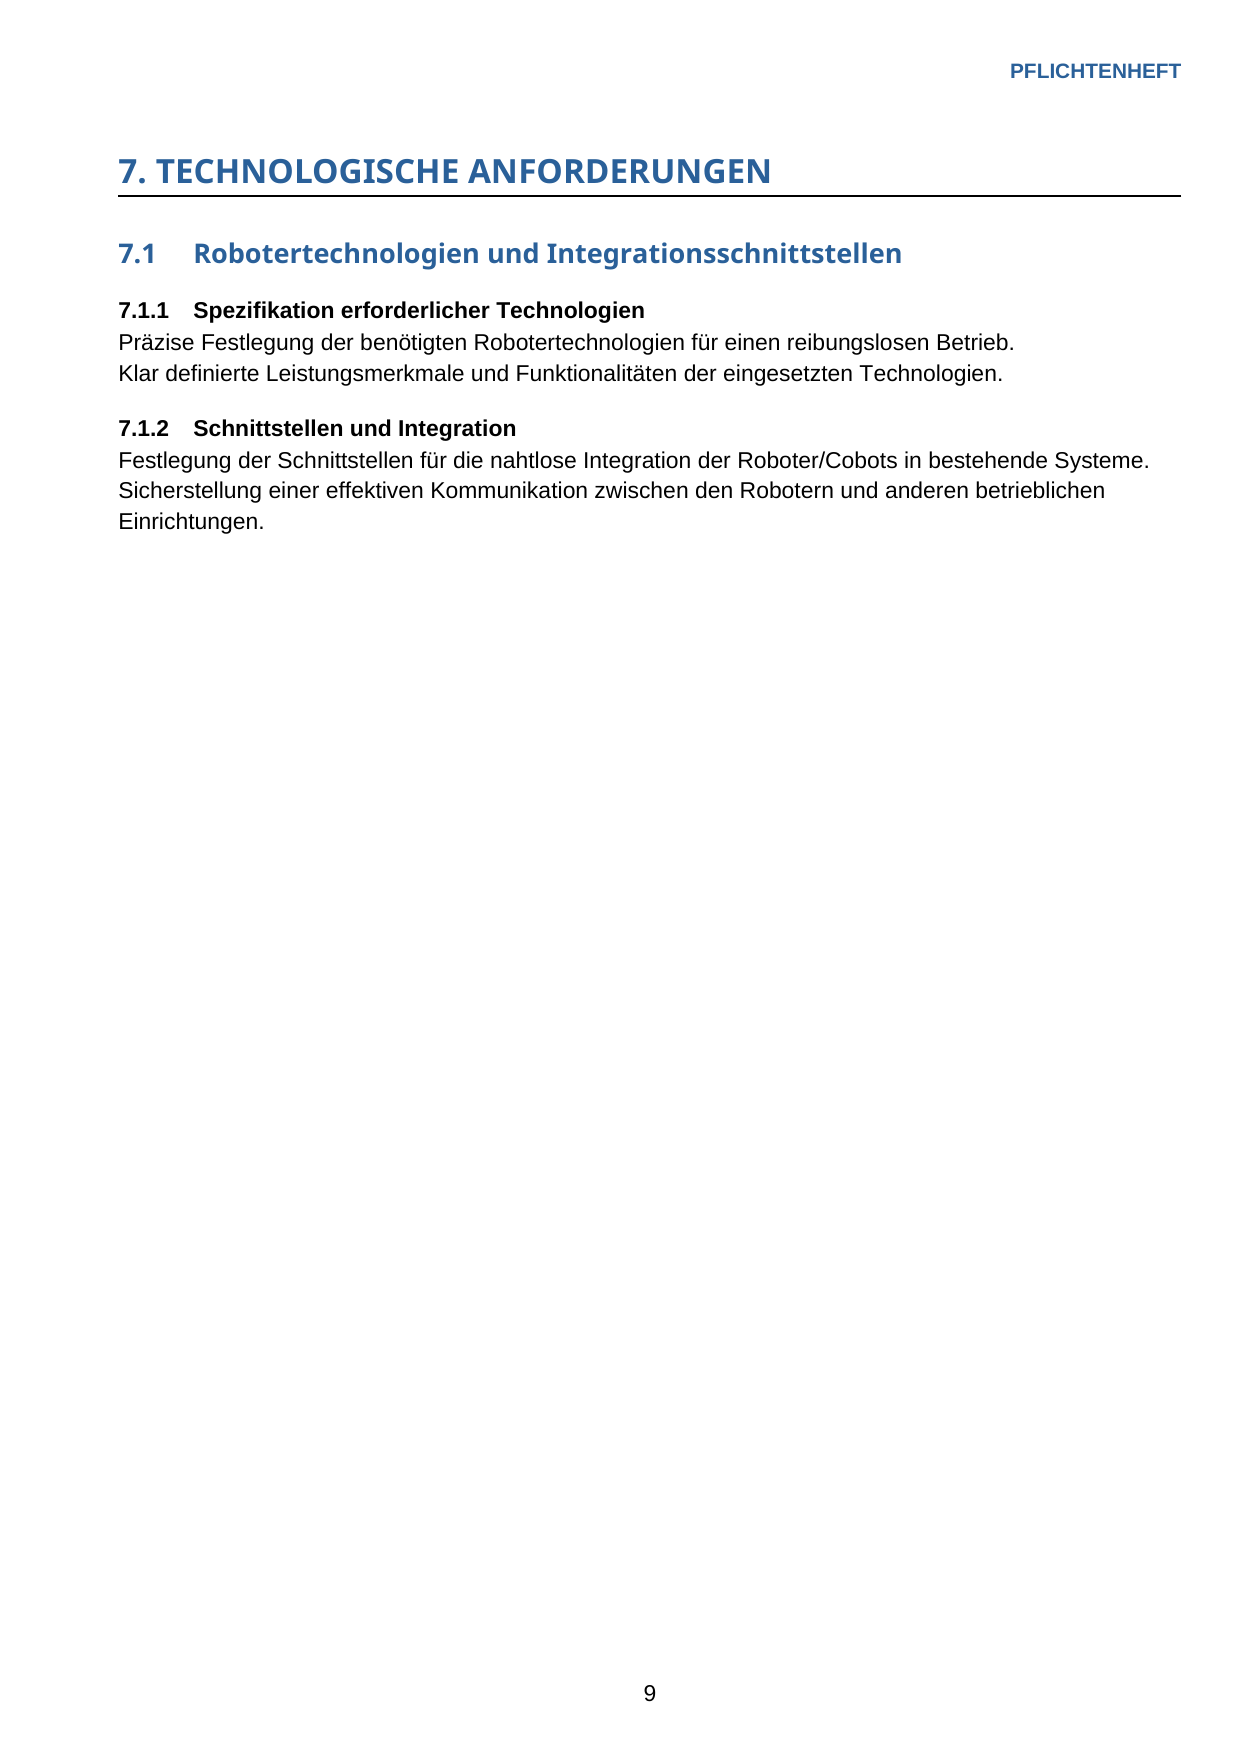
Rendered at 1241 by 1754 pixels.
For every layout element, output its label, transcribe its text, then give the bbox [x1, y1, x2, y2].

text Präzise Festlegung der benötigten Robotertechnologien für einen reibungslosen Betrieb. [118, 329, 1181, 356]
subtitle Spezifikation erforderlicher Technologien [118, 297, 1181, 323]
subtitle Schnittstellen und Integration [118, 415, 1181, 441]
text Sicherstellung einer effektiven Kommunikation zwischen den Robotern und anderen betrieblichen Einrichtungen. [118, 477, 1181, 534]
text Klar definierte Leistungsmerkmale und Funktionalitäten der eingesetzten Technologien. [118, 359, 1181, 386]
subtitle Robotertechnologien und Integrationsschnittstellen [118, 235, 1181, 272]
text Festlegung der Schnittstellen für die nahtlose Integration der Roboter/Cobots in bestehende Systeme. [118, 447, 1181, 474]
subtitle Technologische Anforderungen [118, 148, 1181, 195]
